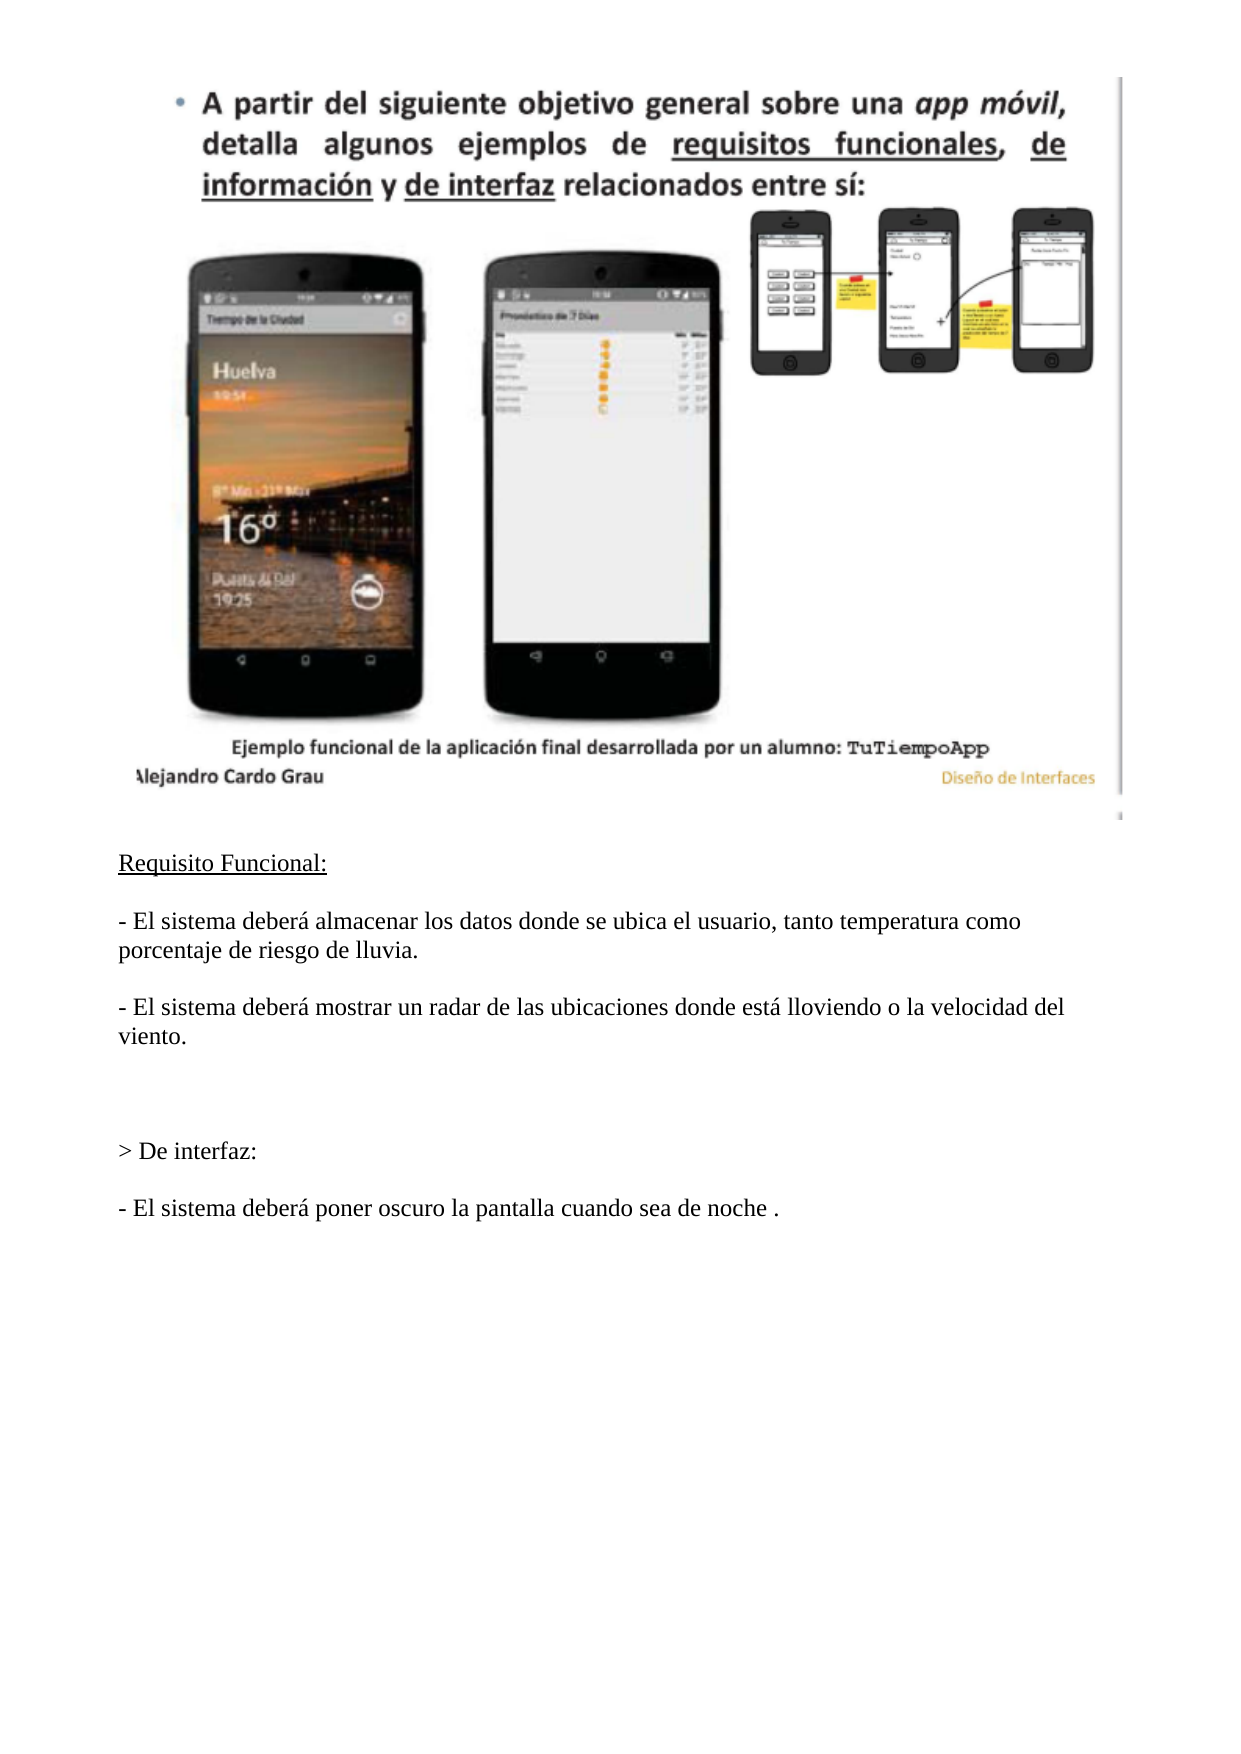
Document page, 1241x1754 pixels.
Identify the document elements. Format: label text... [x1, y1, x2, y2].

text - El sistema deberá almacenar los datos donde se ubica el usuario, tanto temperatura como porcentaje de riesgo de lluvia. [118, 906, 1122, 963]
text Requisito Funcional: [118, 848, 1122, 877]
text > De interfaz: [118, 1136, 1122, 1165]
text - El sistema deberá mostrar un radar de las ubicaciones donde está lloviendo o la velocidad del viento. [118, 992, 1122, 1050]
picture [136, 77, 1123, 820]
text - El sistema deberá poner oscuro la pantalla cuando sea de noche . [118, 1193, 1122, 1222]
